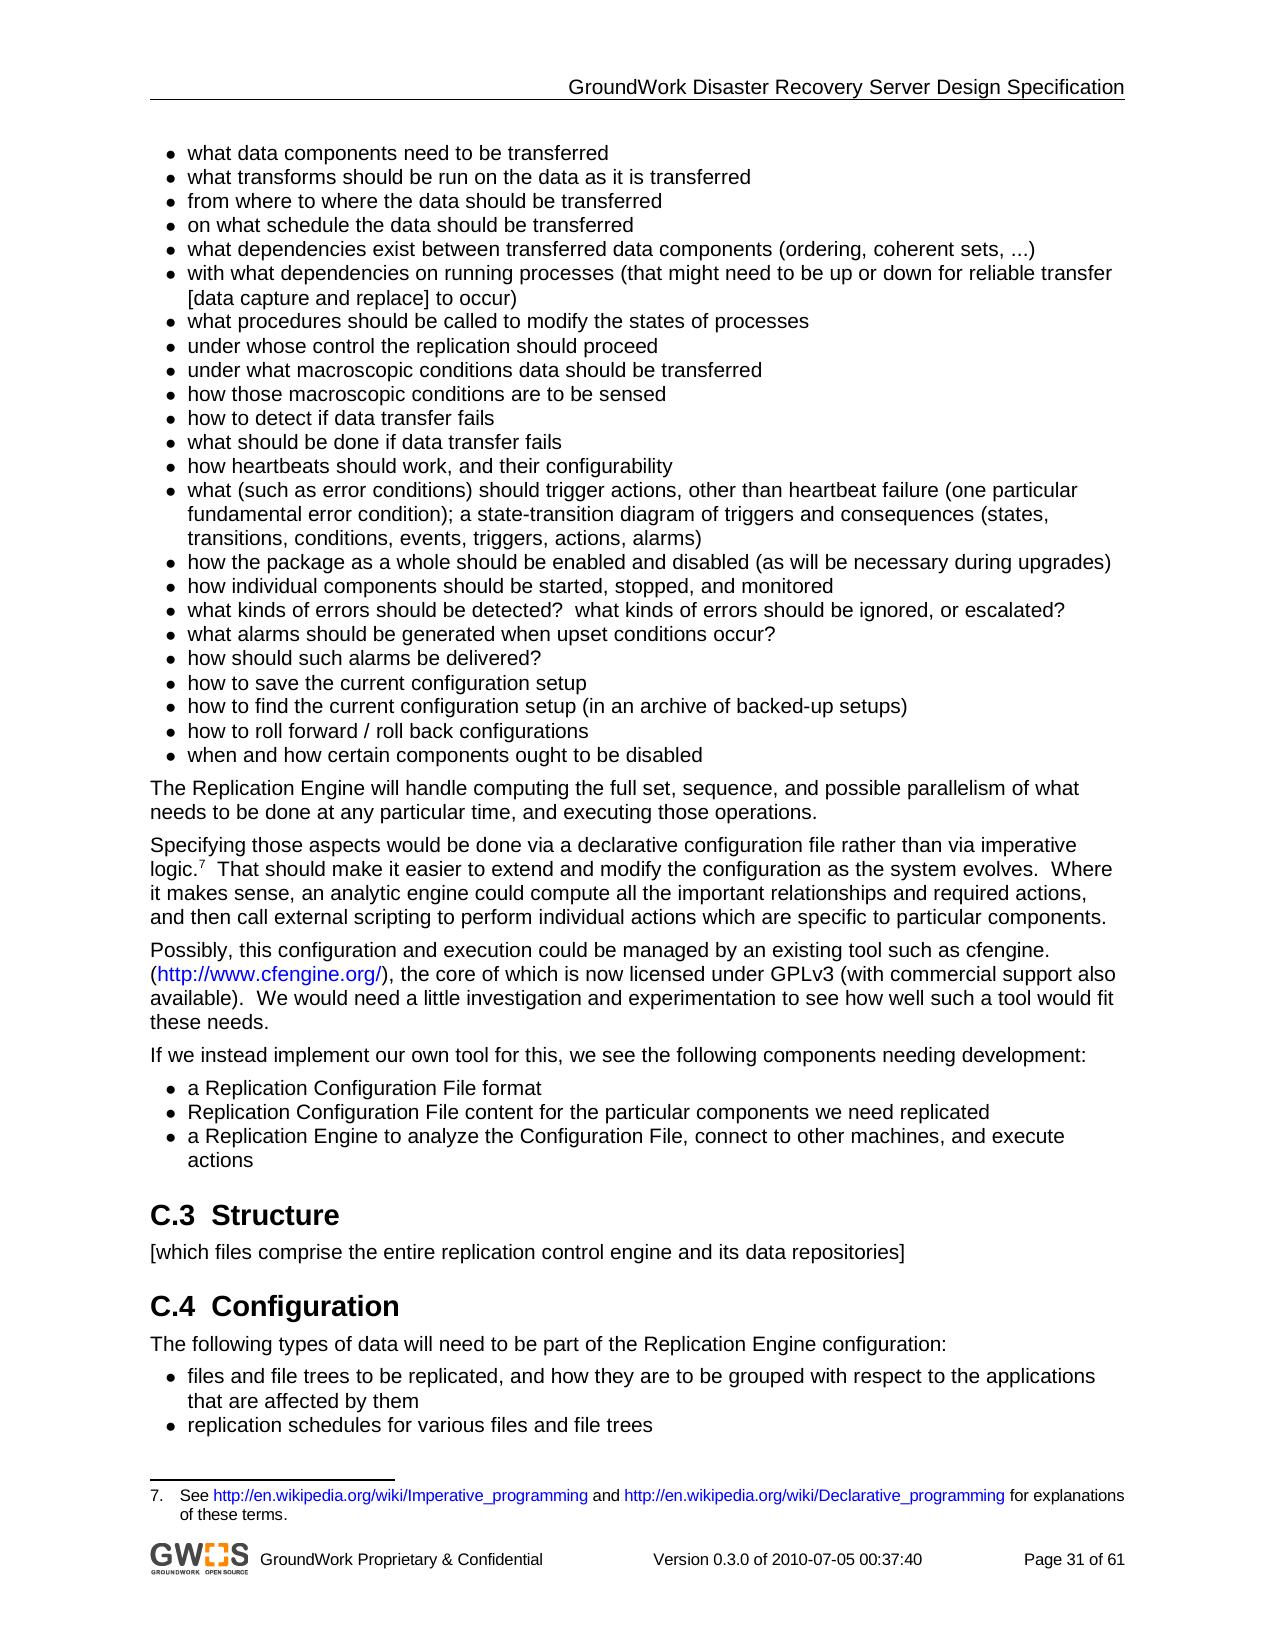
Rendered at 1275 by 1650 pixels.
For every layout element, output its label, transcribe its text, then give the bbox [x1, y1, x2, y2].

list replication schedules for various files and file trees [165, 1413, 1125, 1437]
text Possibly, this configuration and execution could be managed by an existing tool such as cfengine.(http://www.cfengine.org/), the core of which is now licensed under GPLv3 (with commercial support also available). We would need a little investigation and experimentation to see how well such a tool would fit these needs. [150, 938, 1125, 1034]
subtitle Configuration [150, 1289, 1125, 1322]
list how to detect if data transfer fails [165, 406, 1125, 430]
text See http://en.wikipedia.org/wiki/Imperative_programming and http://en.wikipedia.org/wiki/Declarative_programming for explanations of these terms. [150, 1486, 1125, 1524]
list on what schedule the data should be transferred [165, 213, 1125, 237]
list what should be done if data transfer fails [165, 430, 1125, 454]
list under whose control the replication should proceed [165, 333, 1125, 358]
list what alarms should be generated when upset conditions occur? [165, 622, 1125, 646]
text Specifying those aspects would be done via a declarative configuration file rather than via imperative logic. That should make it easier to extend and modify the configuration as the system evolves. Where it makes sense, an analytic engine could compute all the important relationships and required actions, and then call external scripting to perform individual actions which are specific to particular components. [150, 833, 1125, 929]
list what data components need to be transferred [165, 141, 1125, 165]
list under what macroscopic conditions data should be transferred [165, 358, 1125, 382]
text The Replication Engine will handle computing the full set, sequence, and possible parallelism of what needs to be done at any particular time, and executing those operations. [150, 776, 1125, 824]
list a Replication Configuration File format [165, 1076, 1125, 1100]
list how to roll forward / roll back configurations [165, 718, 1125, 743]
list how heartbeats should work, and their configurability [165, 454, 1125, 478]
picture [150, 1543, 248, 1575]
list from where to where the data should be transferred [165, 189, 1125, 213]
text The following types of data will need to be part of the Replication Engine configuration: [150, 1331, 1125, 1356]
list what kinds of errors should be detected? what kinds of errors should be ignored, or escalated? [165, 598, 1125, 622]
list what dependencies exist between transferred data components (ordering, coherent sets, ...) [165, 237, 1125, 261]
list how individual components should be started, stopped, and monitored [165, 574, 1125, 598]
list how should such alarms be delivered? [165, 646, 1125, 670]
list Replication Configuration File content for the particular components we need replicated [165, 1100, 1125, 1124]
list what (such as error conditions) should trigger actions, other than heartbeat failure (one particular fundamental error condition); a state-transition diagram of triggers and consequences (states, transitions, conditions, events, triggers, actions, alarms) [165, 478, 1125, 550]
text [which files comprise the entire replication control engine and its data repositories] [150, 1240, 1125, 1264]
list how to save the current configuration setup [165, 670, 1125, 694]
list how to find the current configuration setup (in an archive of backed-up setups) [165, 694, 1125, 718]
list how the package as a whole should be enabled and disabled (as will be necessary during upgrades) [165, 550, 1125, 574]
list what transforms should be run on the data as it is transferred [165, 165, 1125, 189]
list files and file trees to be replicated, and how they are to be grouped with respect to the applications that are affected by them [165, 1364, 1125, 1413]
subtitle Structure [150, 1197, 1125, 1231]
list how those macroscopic conditions are to be sensed [165, 382, 1125, 406]
list what procedures should be called to modify the states of processes [165, 309, 1125, 333]
text If we instead implement our own tool for this, we see the following components needing development: [150, 1043, 1125, 1067]
list with what dependencies on running processes (that might need to be up or down for reliable transfer [data capture and replace] to occur) [165, 261, 1125, 309]
list a Replication Engine to analyze the Configuration File, connect to other machines, and execute actions [165, 1124, 1125, 1172]
list when and how certain components ought to be disabled [165, 743, 1125, 767]
